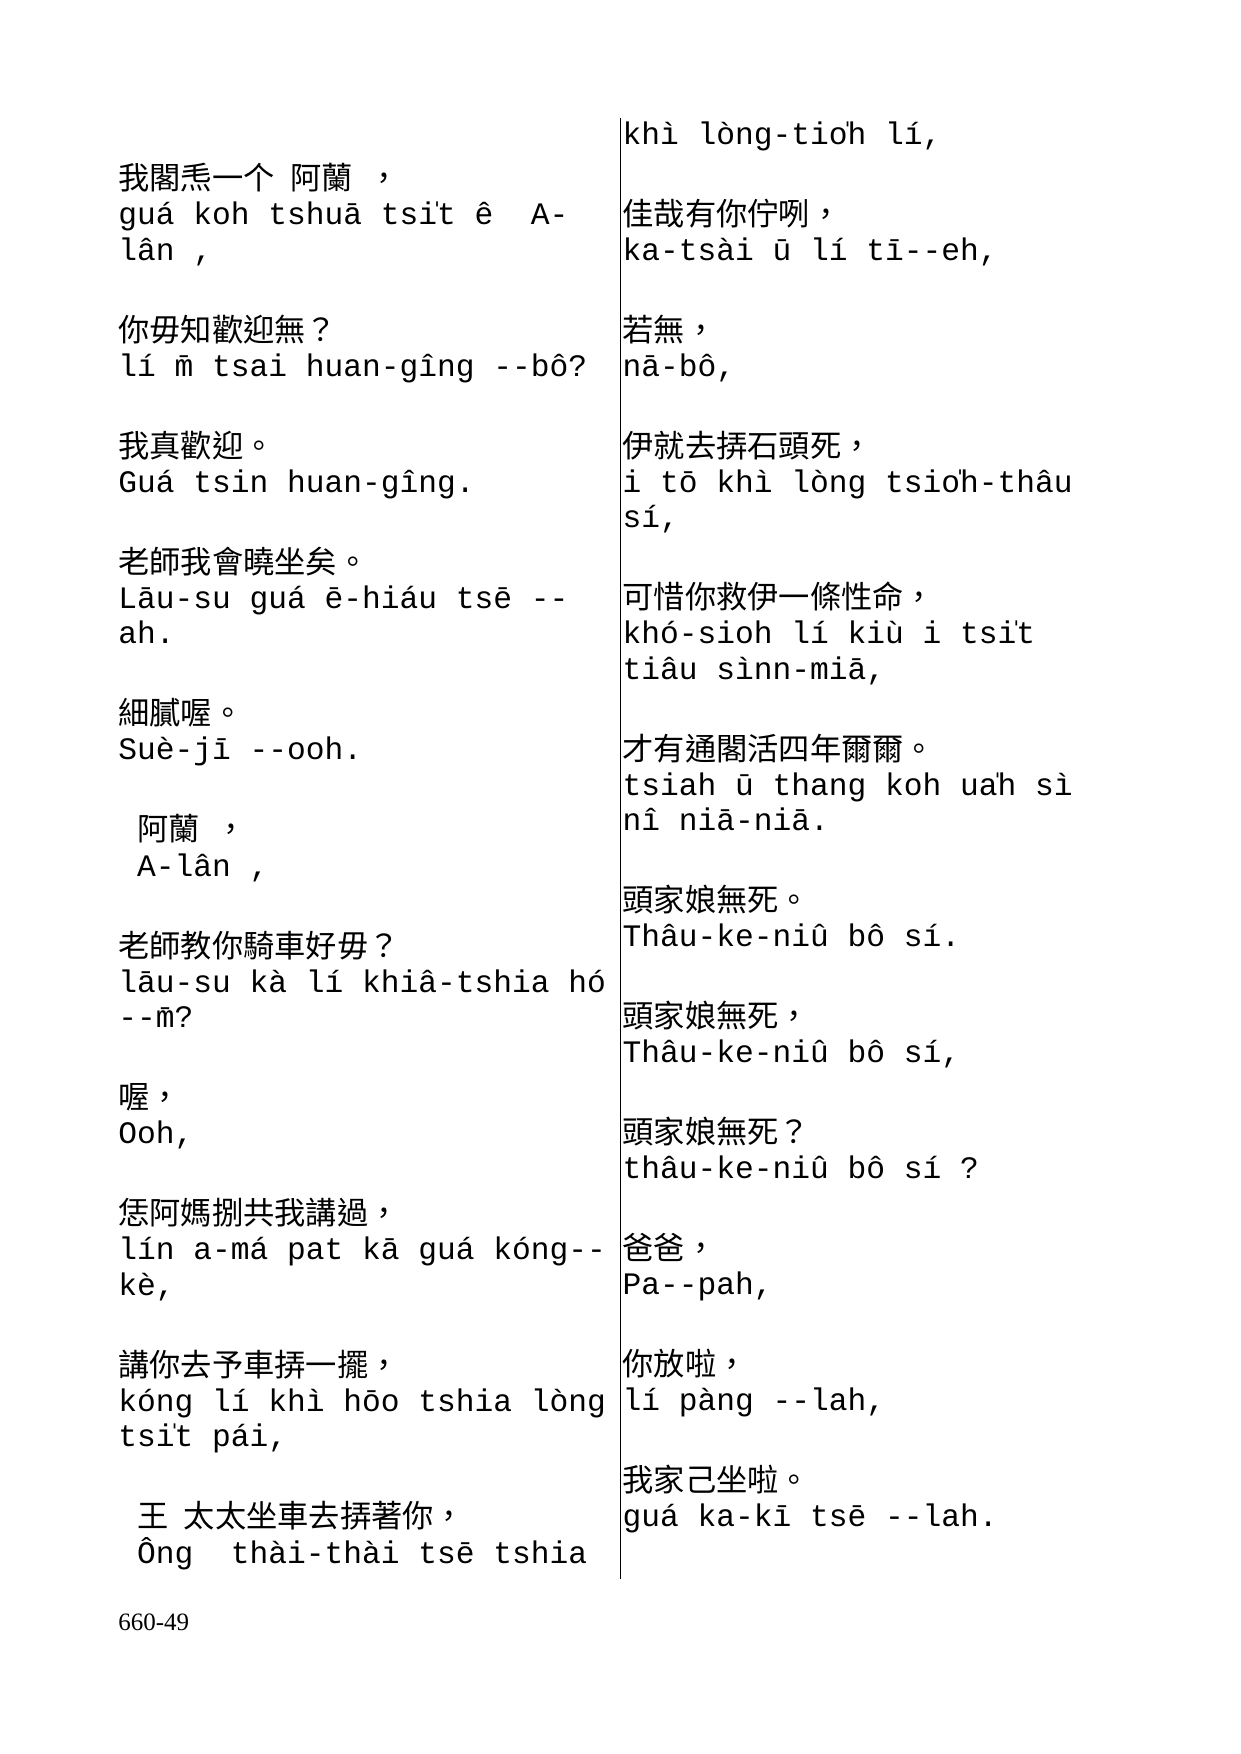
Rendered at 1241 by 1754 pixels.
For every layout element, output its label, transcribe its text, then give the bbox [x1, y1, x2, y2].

text Thâu-ke-niû bô sí, [622, 1037, 1122, 1072]
text tsiah ū thang koh ua̍h sì nî niā-niā. [622, 769, 1122, 840]
text A-lân , [118, 850, 618, 886]
text 我閣𤆬一个 阿蘭 ， [118, 153, 618, 199]
text 若無， [622, 305, 1122, 350]
text 老師我會曉坐矣。 [118, 537, 618, 582]
text 老師教你騎車好毋？ [118, 921, 618, 966]
text 王 太太坐車去挵著你， [118, 1491, 618, 1537]
text 我家己坐啦。 [622, 1456, 1122, 1501]
text Thâu-ke-niû bô sí. [622, 921, 1122, 956]
text Ông thài-thài tsē tshia [118, 1537, 618, 1572]
text 頭家娘無死。 [622, 875, 1122, 921]
text 可惜你救伊一條性命， [622, 572, 1122, 618]
text 阿蘭 ， [118, 804, 618, 850]
text Guá tsin huan-gîng. [118, 466, 618, 502]
text lí m̄ tsai huan-gîng --bô? [118, 350, 618, 386]
text 細膩喔。 [118, 688, 618, 734]
text guá ka-kī tsē --lah. [622, 1501, 1122, 1536]
text 我真歡迎。 [118, 421, 618, 466]
text guá koh tshuā tsi̍t ê A-lân , [118, 199, 618, 269]
text 你毋知歡迎無？ [118, 305, 618, 350]
text 爸爸， [622, 1223, 1122, 1269]
text thâu-ke-niû bô sí ? [622, 1153, 1122, 1188]
text 佳哉有你佇咧， [622, 189, 1122, 234]
text lín a-má pat kā guá kóng--kè, [118, 1234, 618, 1304]
text Pa--pah, [622, 1269, 1122, 1304]
text 你放啦， [622, 1339, 1122, 1385]
text 伊就去挵石頭死， [622, 421, 1122, 466]
text kóng lí khì hōo tshia lòng tsi̍t pái, [118, 1385, 618, 1456]
text 頭家娘無死？ [622, 1107, 1122, 1153]
text 恁阿媽捌共我講過， [118, 1188, 618, 1234]
text khó-sioh lí kiù i tsi̍t tiâu sìnn-miā, [622, 618, 1122, 688]
text Lāu-su guá ē-hiáu tsē --ah. [118, 582, 618, 653]
text lāu-su kà lí khiâ-tshia hó --m̄? [118, 966, 618, 1037]
text 喔， [118, 1072, 618, 1118]
text khì lòng-tio̍h lí, [622, 118, 1122, 153]
text ka-tsài ū lí tī--eh, [622, 234, 1122, 269]
text 頭家娘無死， [622, 991, 1122, 1037]
text i tō khì lòng tsio̍h-thâu sí, [622, 466, 1122, 537]
text lí pàng --lah, [622, 1385, 1122, 1420]
text 講你去予車挵一擺， [118, 1340, 618, 1385]
text Ooh, [118, 1118, 618, 1153]
text 才有通閣活四年爾爾。 [622, 724, 1122, 769]
text Suè-jī --ooh. [118, 734, 618, 769]
text nā-bô, [622, 350, 1122, 386]
